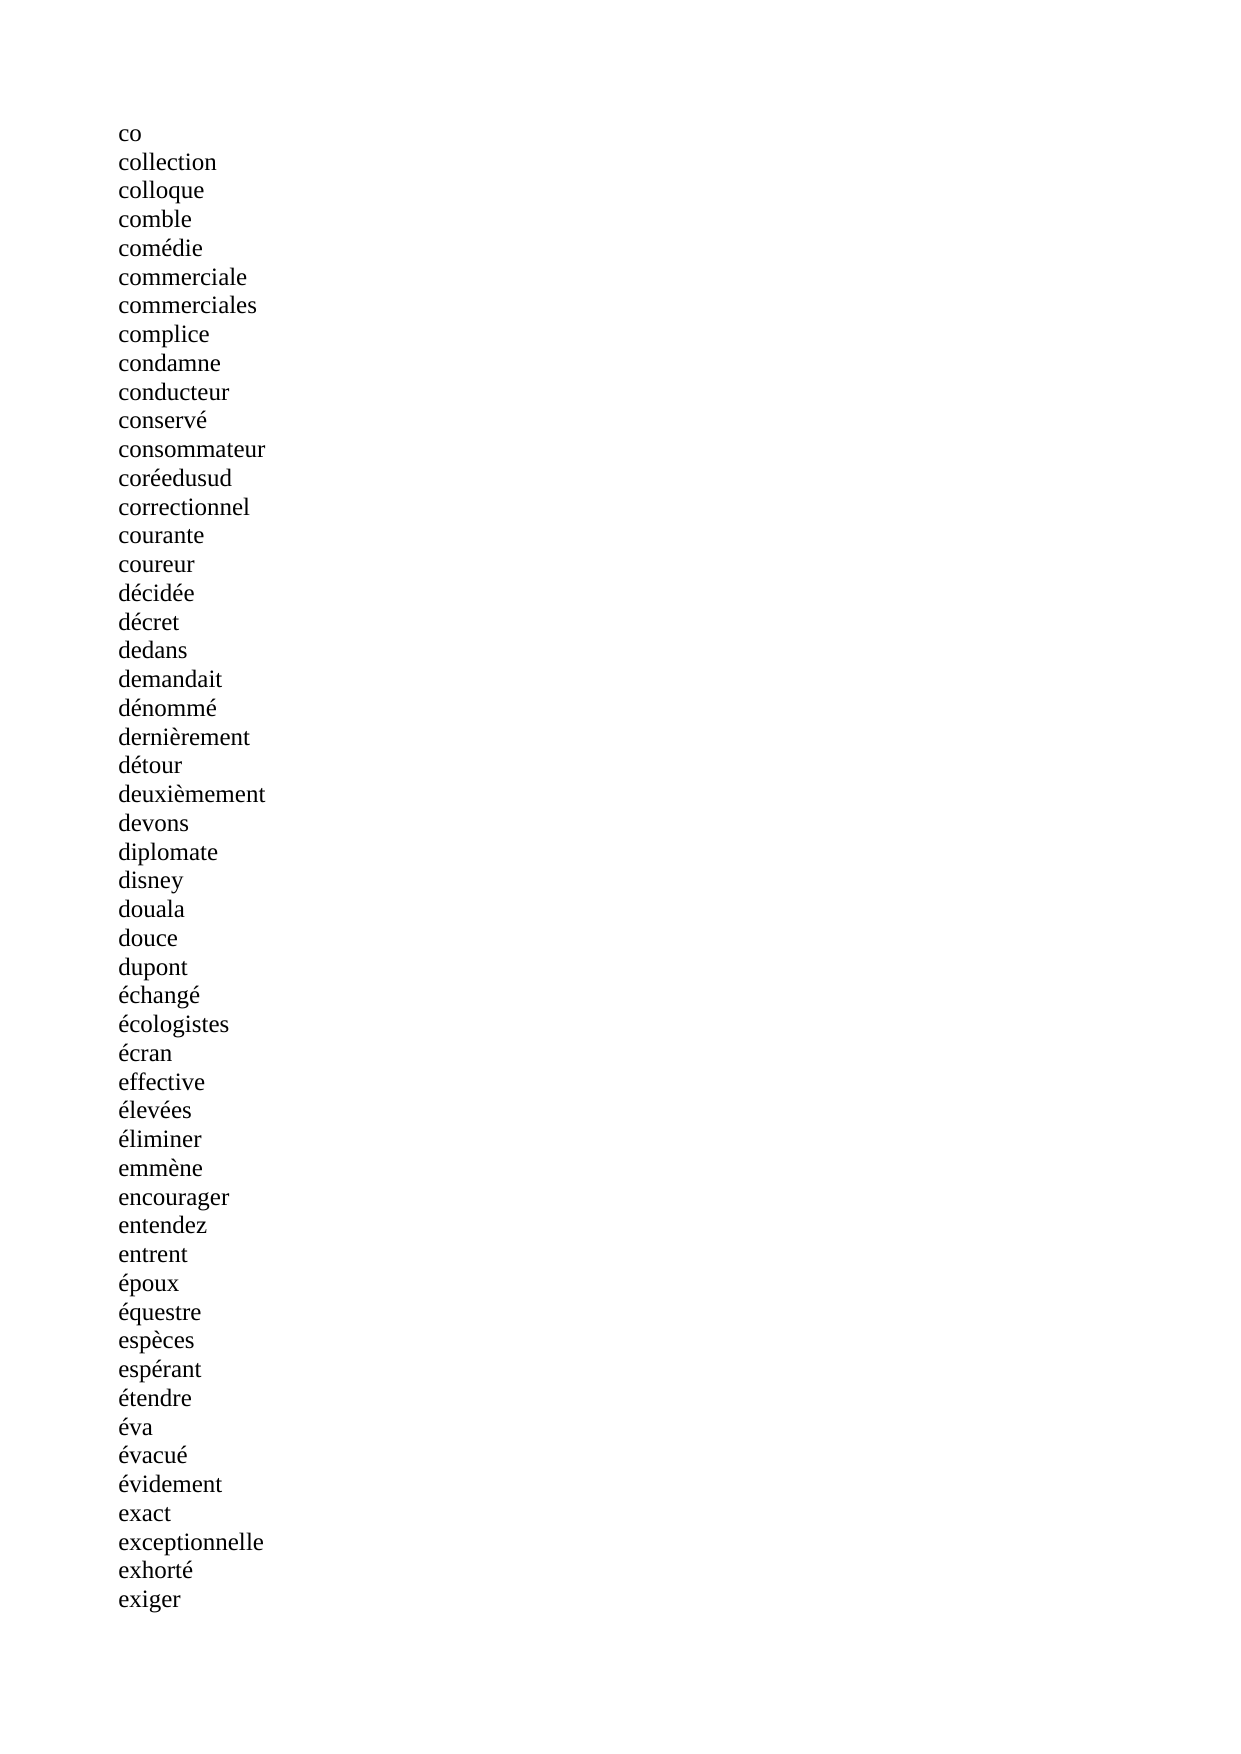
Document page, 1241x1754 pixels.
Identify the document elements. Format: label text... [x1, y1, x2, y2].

text entrent [118, 1239, 1122, 1268]
text commerciales [118, 291, 1122, 319]
text correctionnel [118, 492, 1122, 521]
text éliminer [118, 1124, 1122, 1153]
text collection [118, 147, 1122, 176]
text deuxièmement [118, 779, 1122, 808]
text conducteur [118, 377, 1122, 406]
text éva [118, 1412, 1122, 1441]
text douala [118, 894, 1122, 923]
text demandait [118, 664, 1122, 693]
text espérant [118, 1354, 1122, 1383]
text coréedusud [118, 463, 1122, 492]
text emmène [118, 1153, 1122, 1182]
text élevées [118, 1096, 1122, 1124]
text coureur [118, 549, 1122, 578]
text conservé [118, 406, 1122, 434]
text exiger [118, 1584, 1122, 1613]
text détour [118, 751, 1122, 779]
text décret [118, 607, 1122, 636]
text écologistes [118, 1009, 1122, 1038]
text courante [118, 521, 1122, 549]
text colloque [118, 176, 1122, 204]
text écran [118, 1038, 1122, 1067]
text époux [118, 1268, 1122, 1297]
text co [118, 118, 1122, 147]
text entendez [118, 1211, 1122, 1239]
text exact [118, 1498, 1122, 1527]
text commerciale [118, 262, 1122, 291]
text décidée [118, 578, 1122, 607]
text consommateur [118, 434, 1122, 463]
text espèces [118, 1326, 1122, 1354]
text comble [118, 204, 1122, 233]
text dernièrement [118, 722, 1122, 751]
text complice [118, 319, 1122, 348]
text étendre [118, 1383, 1122, 1412]
text encourager [118, 1182, 1122, 1211]
text dénommé [118, 693, 1122, 722]
text douce [118, 923, 1122, 952]
text échangé [118, 981, 1122, 1009]
text condamne [118, 348, 1122, 377]
text dupont [118, 952, 1122, 981]
text disney [118, 866, 1122, 894]
text équestre [118, 1297, 1122, 1326]
text exhorté [118, 1556, 1122, 1584]
text comédie [118, 233, 1122, 262]
text exceptionnelle [118, 1527, 1122, 1556]
text évacué [118, 1441, 1122, 1469]
text évidement [118, 1469, 1122, 1498]
text effective [118, 1067, 1122, 1096]
text diplomate [118, 837, 1122, 866]
text devons [118, 808, 1122, 837]
text dedans [118, 636, 1122, 664]
